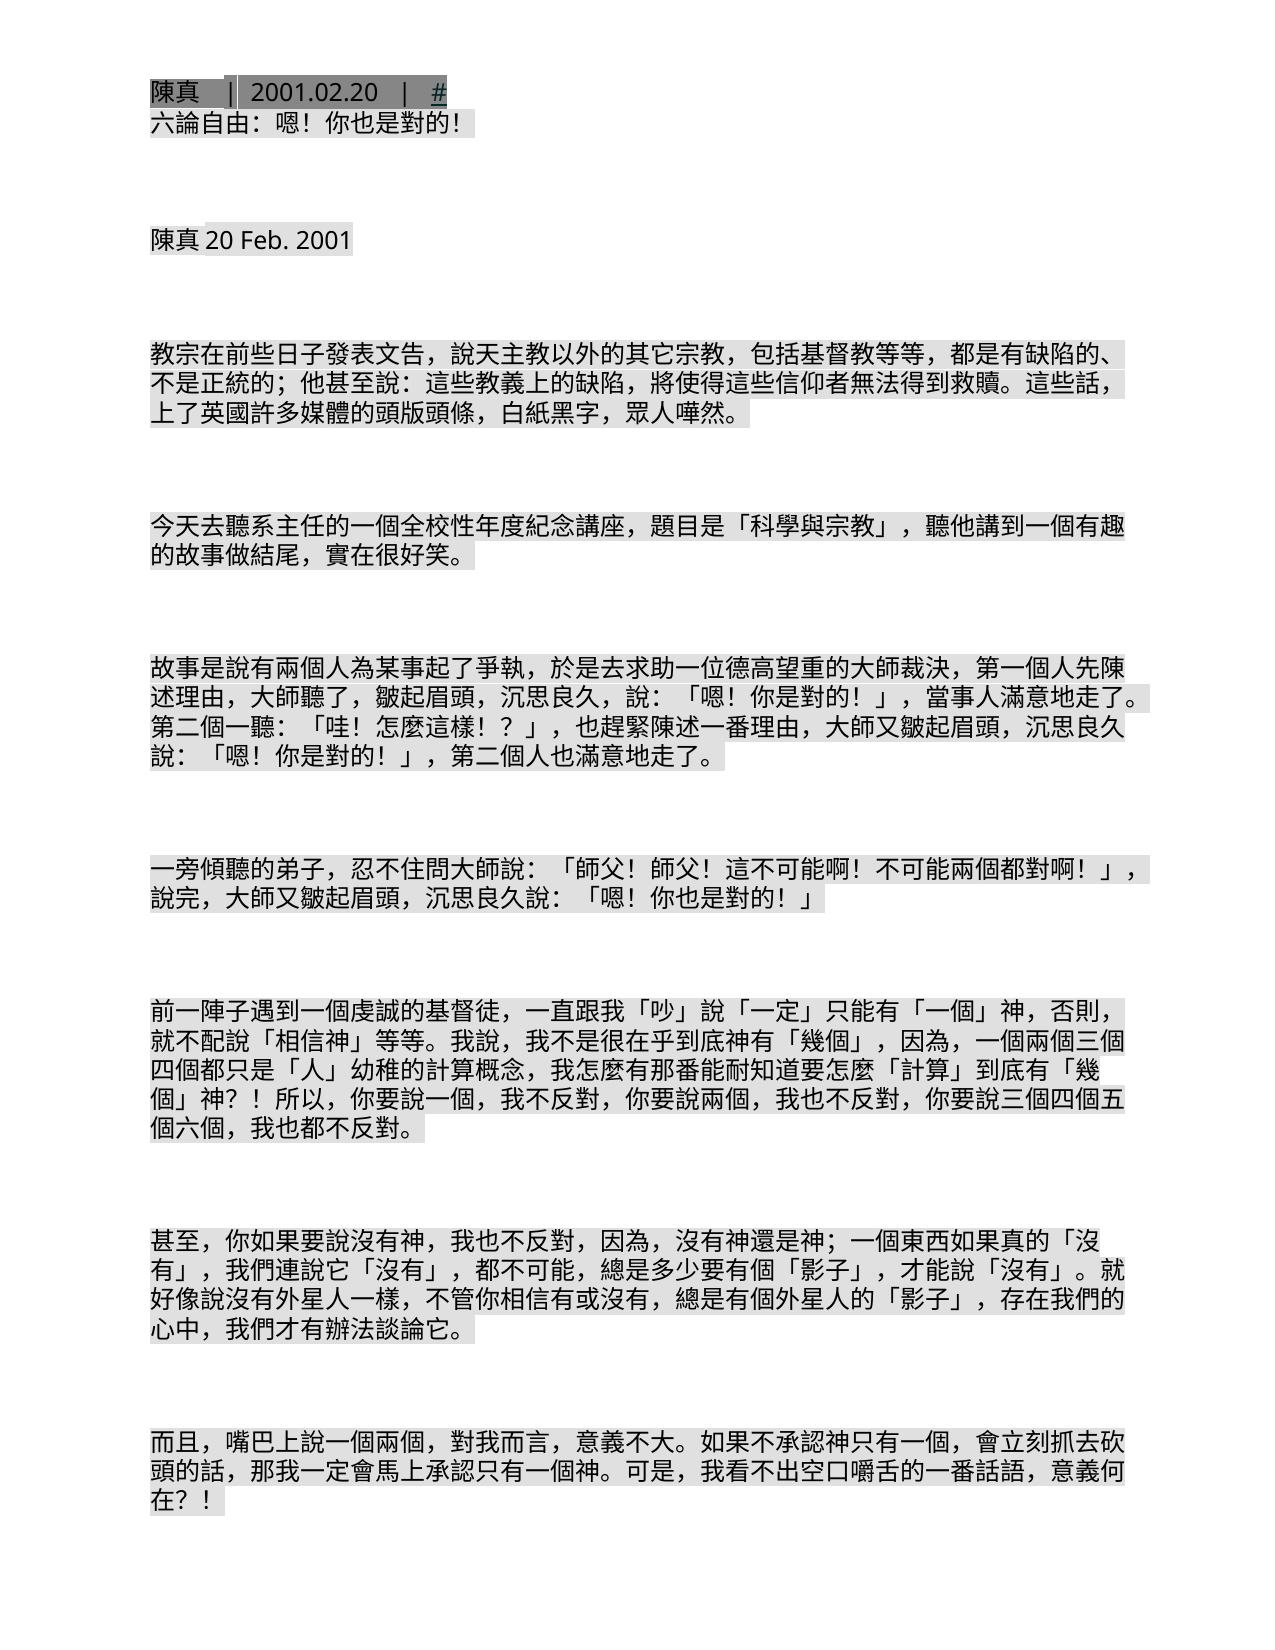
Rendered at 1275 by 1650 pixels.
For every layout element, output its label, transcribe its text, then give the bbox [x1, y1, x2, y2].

text 今天去聽系主任的一個全校性年度紀念講座，題目是「科學與宗教」，聽他講到一個有趣的故事做結尾，實在很好笑。 [150, 512, 1125, 570]
text 陳真20 Feb. 2001 [150, 222, 1125, 256]
text 陳真 | 2001.02.20 | # [150, 75, 1125, 109]
text 六論自由：嗯！你也是對的！ [150, 109, 1125, 138]
text 故事是說有兩個人為某事起了爭執，於是去求助一位德高望重的大師裁決，第一個人先陳述理由，大師聽了，皺起眉頭，沉思良久，說：「嗯！你是對的！」，當事人滿意地走了。第二個一聽：「哇！怎麼這樣！？」，也趕緊陳述一番理由，大師又皺起眉頭，沉思良久說：「嗯！你是對的！」，第二個人也滿意地走了。 [150, 654, 1125, 771]
text 前一陣子遇到一個虔誠的基督徒，一直跟我「吵」說「一定」只能有「一個」神，否則，就不配說「相信神」等等。我說，我不是很在乎到底神有「幾個」，因為，一個兩個三個四個都只是「人」幼稚的計算概念，我怎麼有那番能耐知道要怎麼「計算」到底有「幾個」神？！所以，你要說一個，我不反對，你要說兩個，我也不反對，你要說三個四個五個六個，我也都不反對。 [150, 997, 1125, 1143]
text 教宗在前些日子發表文告，說天主教以外的其它宗教，包括基督教等等，都是有缺陷的、不是正統的；他甚至說：這些教義上的缺陷，將使得這些信仰者無法得到救贖。這些話，上了英國許多媒體的頭版頭條，白紙黑字，眾人嘩然。 [150, 340, 1125, 428]
text 而且，嘴巴上說一個兩個，對我而言，意義不大。如果不承認神只有一個，會立刻抓去砍頭的話，那我一定會馬上承認只有一個神。可是，我看不出空口嚼舌的一番話語，意義何在？！ [150, 1428, 1125, 1516]
text 一旁傾聽的弟子，忍不住問大師說：「師父！師父！這不可能啊！不可能兩個都對啊！」，說完，大師又皺起眉頭，沉思良久說：「嗯！你也是對的！」 [150, 855, 1125, 913]
text 甚至，你如果要說沒有神，我也不反對，因為，沒有神還是神；一個東西如果真的「沒有」，我們連說它「沒有」，都不可能，總是多少要有個「影子」，才能說「沒有」。就好像說沒有外星人一樣，不管你相信有或沒有，總是有個外星人的「影子」，存在我們的心中，我們才有辦法談論它。 [150, 1227, 1125, 1344]
